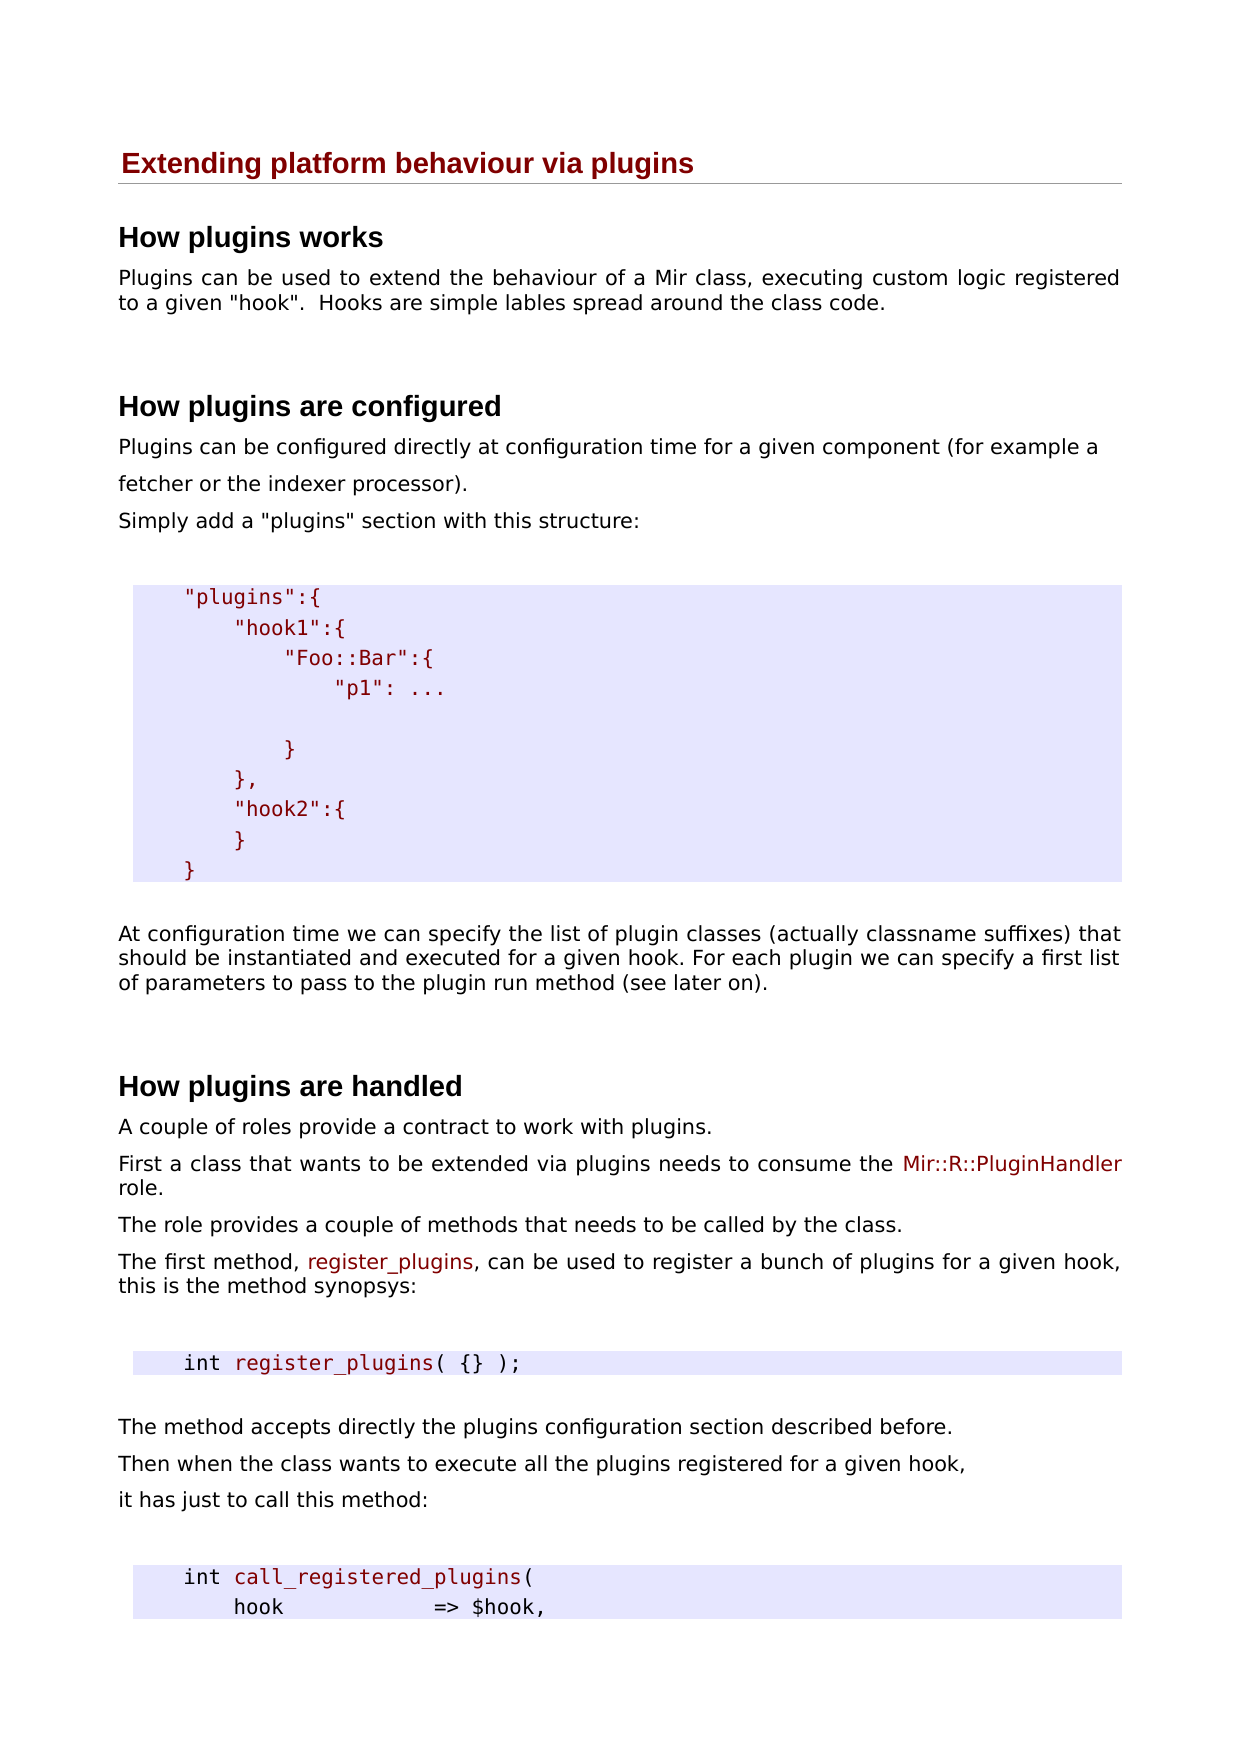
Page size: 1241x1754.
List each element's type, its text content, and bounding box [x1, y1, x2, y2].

text The first method, register_plugins, can be used to register a bunch of plugins for a given hook, this is the method synopsys: [118, 1250, 1122, 1298]
text The method accepts directly the plugins configuration section described before. [118, 1415, 1122, 1439]
text Plugins can be configured directly at configuration time for a given component (for example a [118, 435, 1122, 459]
text "plugins":{ [133, 585, 1122, 609]
text "hook2":{ [133, 797, 1122, 822]
text A couple of roles provide a contract to work with plugins. [118, 1115, 1122, 1139]
subtitle How plugins works [118, 220, 1122, 254]
text "p1": ... [133, 676, 1122, 701]
text } [133, 737, 1122, 761]
subtitle How plugins are handled [118, 1069, 1122, 1103]
text "hook1":{ [133, 616, 1122, 640]
text } [133, 858, 1122, 882]
subtitle How plugins are configured [118, 389, 1122, 423]
text hook => $hook, [133, 1595, 1122, 1619]
text int call_registered_plugins( [133, 1565, 1122, 1589]
text int register_plugins( {} ); [133, 1351, 1122, 1375]
text Then when the class wants to execute all the plugins registered for a given hook, [118, 1452, 1122, 1476]
text Plugins can be used to extend the behaviour of a Mir class, executing custom logic registered to a given "hook". Hooks are simple lables spread around the class code. [118, 266, 1122, 315]
text }, [133, 767, 1122, 791]
text First a class that wants to be extended via plugins needs to consume the Mir::R::PluginHandler role. [118, 1152, 1122, 1201]
text "Foo::Bar":{ [133, 646, 1122, 670]
subtitle Extending platform behaviour via plugins [118, 143, 1122, 183]
text it has just to call this method: [118, 1488, 1122, 1513]
text The role provides a couple of methods that needs to be called by the class. [118, 1213, 1122, 1237]
text At configuration time we can specify the list of plugin classes (actually classname suffixes) that should be instantiated and executed for a given hook. For each plugin we can specify a first list of parameters to pass to the plugin run method (see later on). [118, 922, 1122, 995]
text Simply add a "plugins" section with this structure: [118, 509, 1122, 533]
text } [133, 828, 1122, 852]
text fetcher or the indexer processor). [118, 472, 1122, 496]
